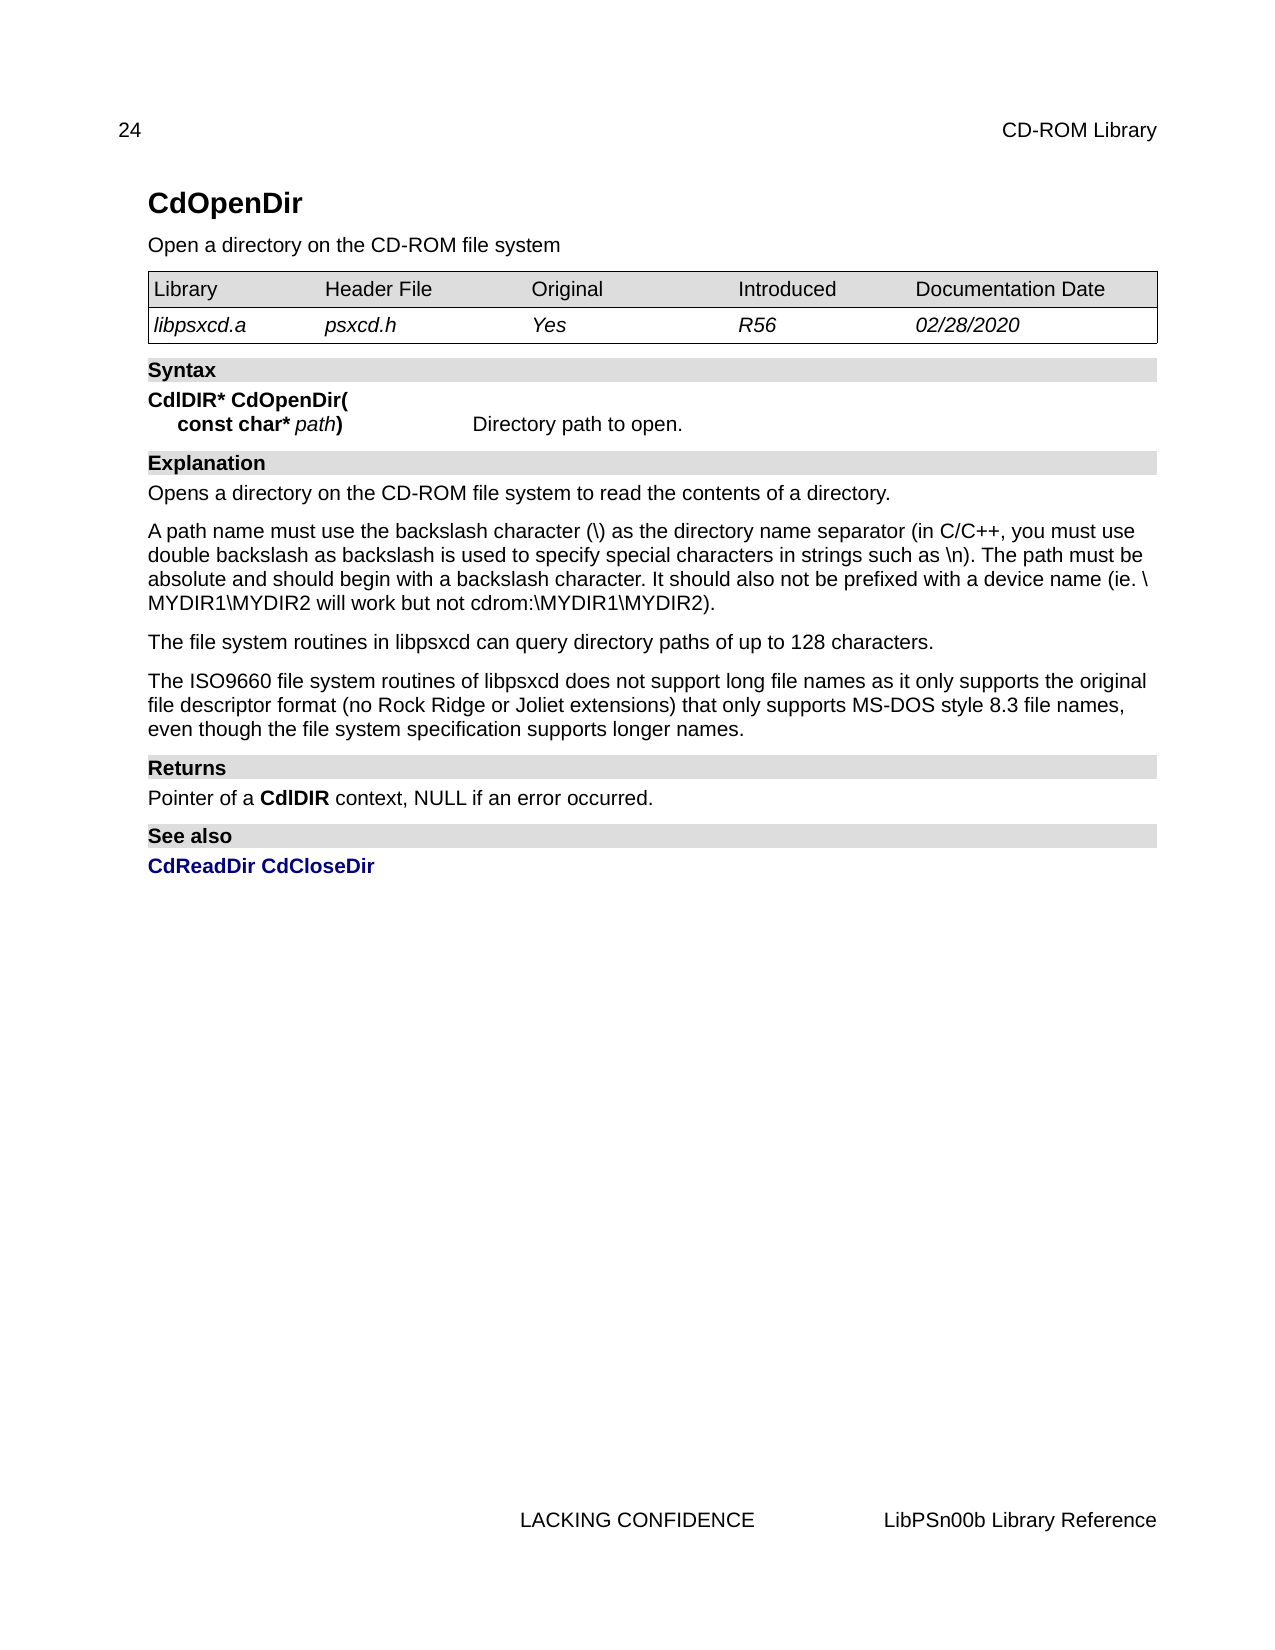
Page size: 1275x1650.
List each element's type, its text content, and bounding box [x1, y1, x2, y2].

subtitle See also [148, 824, 1157, 848]
text Opens a directory on the CD-ROM file system to read the contents of a directory. [148, 481, 1157, 504]
text Library Header File Original Introduced Documentation Date [149, 272, 1157, 307]
text The ISO9660 file system routines of libpsxcd does not support long file names as it only supports the original file descriptor format (no Rock Ridge or Joliet extensions) that only supports MS-DOS style 8.3 file names, even though the file system specification supports longer names. [148, 669, 1157, 741]
text CdlDIR* CdOpenDir( [148, 388, 1157, 412]
text Open a directory on the CD-ROM file system [148, 232, 1157, 256]
text CdReadDir CdCloseDir [148, 854, 1157, 878]
subtitle Returns [148, 755, 1157, 779]
text The file system routines in libpsxcd can query directory paths of up to 128 characters. [148, 630, 1157, 654]
subtitle CdOpenDir [148, 186, 1157, 220]
subtitle Syntax [148, 358, 1157, 382]
subtitle Explanation [148, 451, 1157, 475]
text A path name must use the backslash character (\) as the directory name separator (in C/C++, you must use double backslash as backslash is used to specify special characters in strings such as \n). The path must be absolute and should begin with a backslash character. It should also not be prefixed with a device name (ie. \MYDIR1\MYDIR2 will work but not cdrom:\MYDIR1\MYDIR2). [148, 519, 1157, 615]
text libpsxcd.a psxcd.h Yes R56 02/28/2020 [149, 308, 1157, 343]
text Pointer of a CdlDIR context, NULL if an error occurred. [148, 785, 1157, 809]
text const char* path) Directory path to open. [148, 412, 1157, 436]
